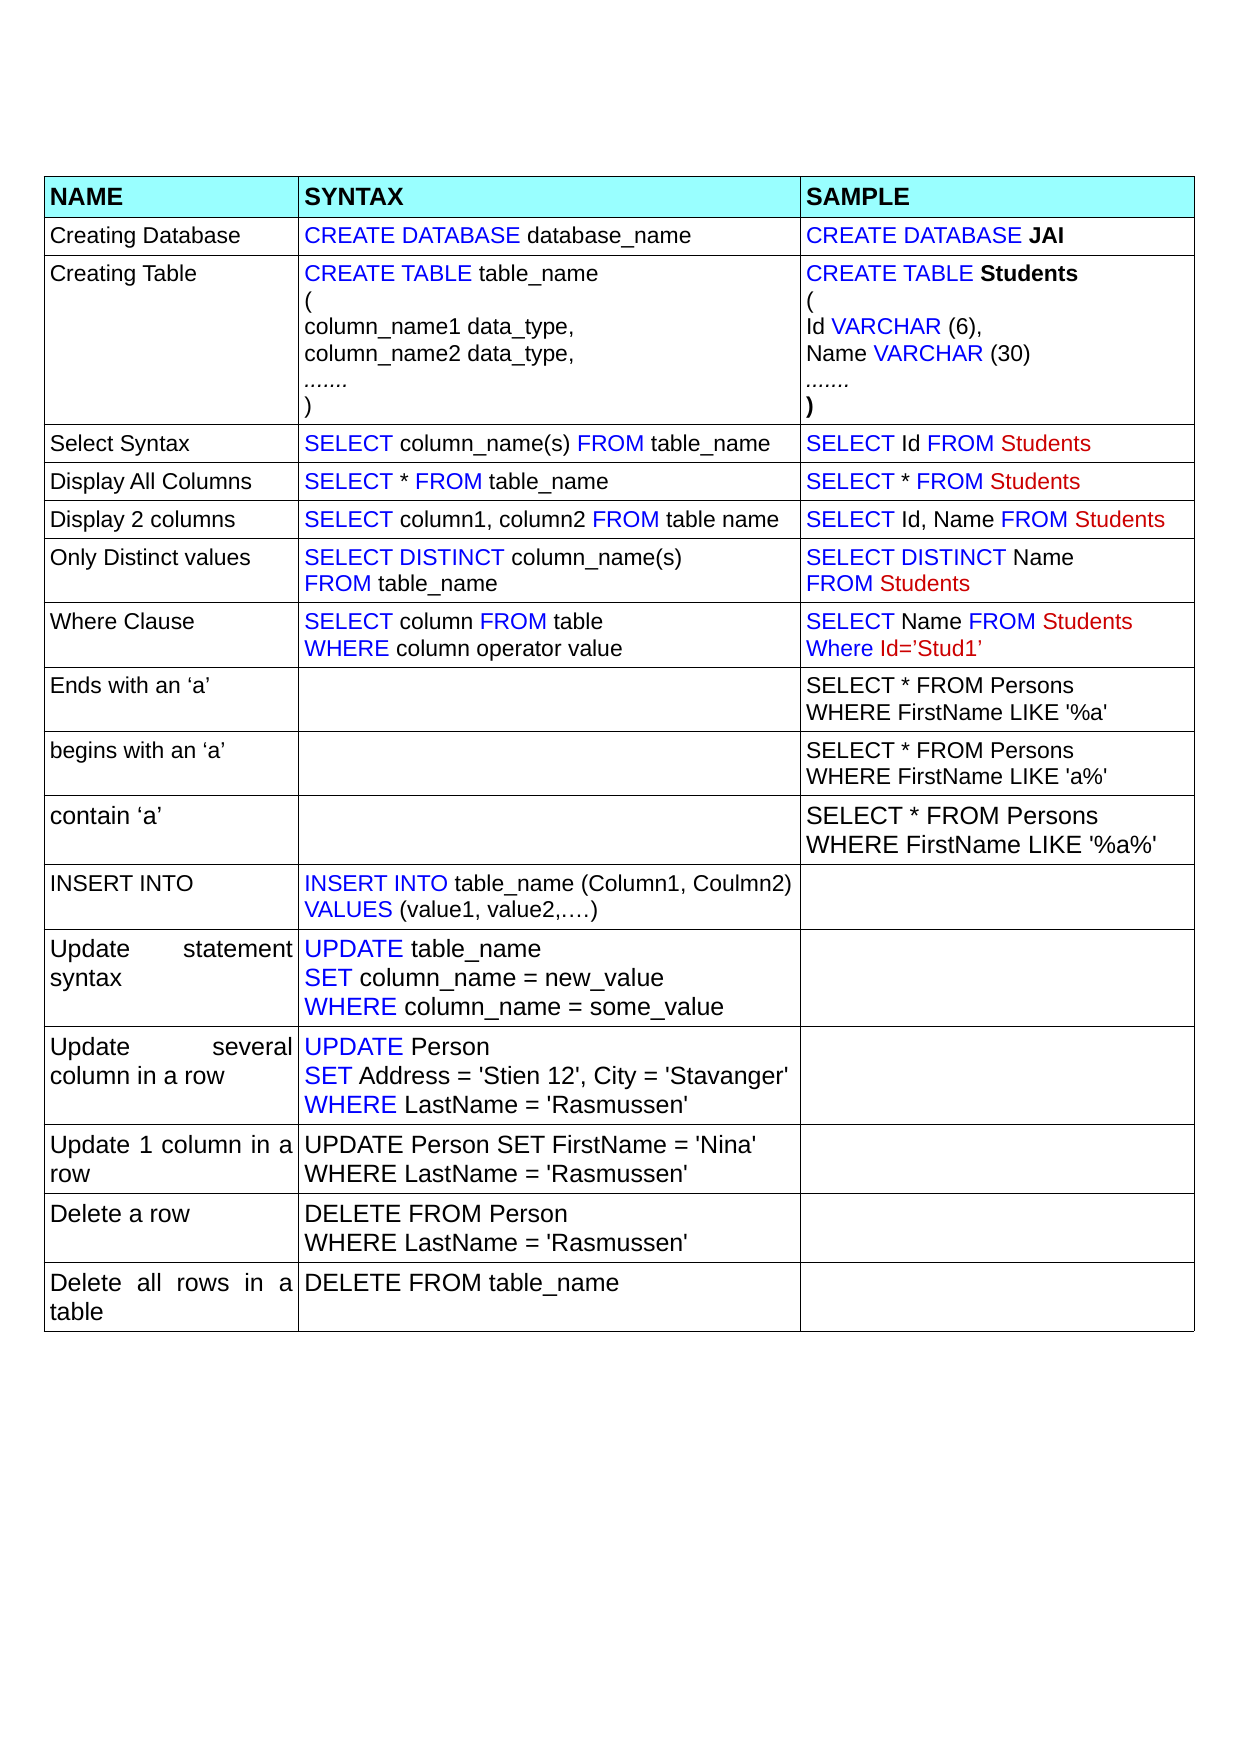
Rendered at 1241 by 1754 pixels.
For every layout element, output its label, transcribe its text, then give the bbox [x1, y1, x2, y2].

table_cell Select Syntax [45, 425, 298, 462]
table_cell [801, 1263, 1194, 1331]
table_cell UPDATE table_name SET column_name = new_value WHERE column_name = some_value [299, 930, 800, 1026]
table_cell SELECT * FROM table_name [299, 463, 800, 500]
table_cell SELECT DISTINCT Name FROM Students [801, 539, 1194, 602]
table_cell CREATE TABLE table_name ( column_name1 data_type, column_name2 data_type, ....... ) [299, 256, 800, 424]
table_cell Display All Columns [45, 463, 298, 500]
table_cell [801, 930, 1194, 1026]
table_cell INSERT INTO table_name (Column1, Coulmn2) VALUES (value1, value2,.…) [299, 865, 800, 928]
table_cell [801, 1194, 1194, 1262]
table_cell Update several column in a row [45, 1027, 298, 1124]
table_cell Update 1 column in a row [45, 1125, 298, 1193]
table_cell SELECT Id FROM Students [801, 425, 1194, 462]
table_cell Delete a row [45, 1194, 298, 1262]
table_cell Update statement syntax [45, 930, 298, 1026]
table_cell Creating Database [45, 218, 298, 254]
table_cell UPDATE Person SET Address = 'Stien 12', City = 'Stavanger' WHERE LastName = 'Rasmussen' [299, 1027, 800, 1124]
table_cell DELETE FROM Person WHERE LastName = 'Rasmussen' [299, 1194, 800, 1262]
table_cell Only Distinct values [45, 539, 298, 602]
table_cell SELECT * FROM Persons WHERE FirstName LIKE '%a%' [801, 796, 1194, 864]
table_cell SELECT column FROM table WHERE column operator value [299, 603, 800, 667]
table_cell CREATE DATABASE database_name [299, 218, 800, 254]
table_cell [801, 865, 1194, 928]
table_cell CREATE TABLE Students ( Id VARCHAR (6), Name VARCHAR (30) ....... ) [801, 256, 1194, 424]
table_cell [299, 732, 800, 795]
table_header NAME [45, 177, 298, 217]
table_cell CREATE DATABASE JAI [801, 218, 1194, 254]
table_cell SELECT DISTINCT column_name(s) FROM table_name [299, 539, 800, 602]
table_cell Creating Table [45, 256, 298, 424]
table_cell INSERT INTO [45, 865, 298, 928]
table_cell Where Clause [45, 603, 298, 667]
table_cell SELECT column1, column2 FROM table name [299, 501, 800, 538]
table_cell [299, 796, 800, 864]
table_header SYNTAX [299, 177, 800, 217]
table_cell contain ‘a’ [45, 796, 298, 864]
table_cell SELECT Name FROM Students Where Id=’Stud1’ [801, 603, 1194, 667]
table_cell SELECT * FROM Persons WHERE FirstName LIKE '%a' [801, 668, 1194, 731]
table_cell Delete all rows in a table [45, 1263, 298, 1331]
table_cell Display 2 columns [45, 501, 298, 538]
table_cell SELECT Id, Name FROM Students [801, 501, 1194, 538]
table_cell begins with an ‘a’ [45, 732, 298, 795]
table_cell [801, 1125, 1194, 1193]
table_cell SELECT * FROM Persons WHERE FirstName LIKE 'a%' [801, 732, 1194, 795]
table_cell SELECT * FROM Students [801, 463, 1194, 500]
table_cell Ends with an ‘a’ [45, 668, 298, 731]
table_cell UPDATE Person SET FirstName = 'Nina' WHERE LastName = 'Rasmussen' [299, 1125, 800, 1193]
table_cell SELECT column_name(s) FROM table_name [299, 425, 800, 462]
table_cell [801, 1027, 1194, 1124]
table_header SAMPLE [801, 177, 1194, 217]
table_cell DELETE FROM table_name [299, 1263, 800, 1331]
table_cell [299, 668, 800, 731]
